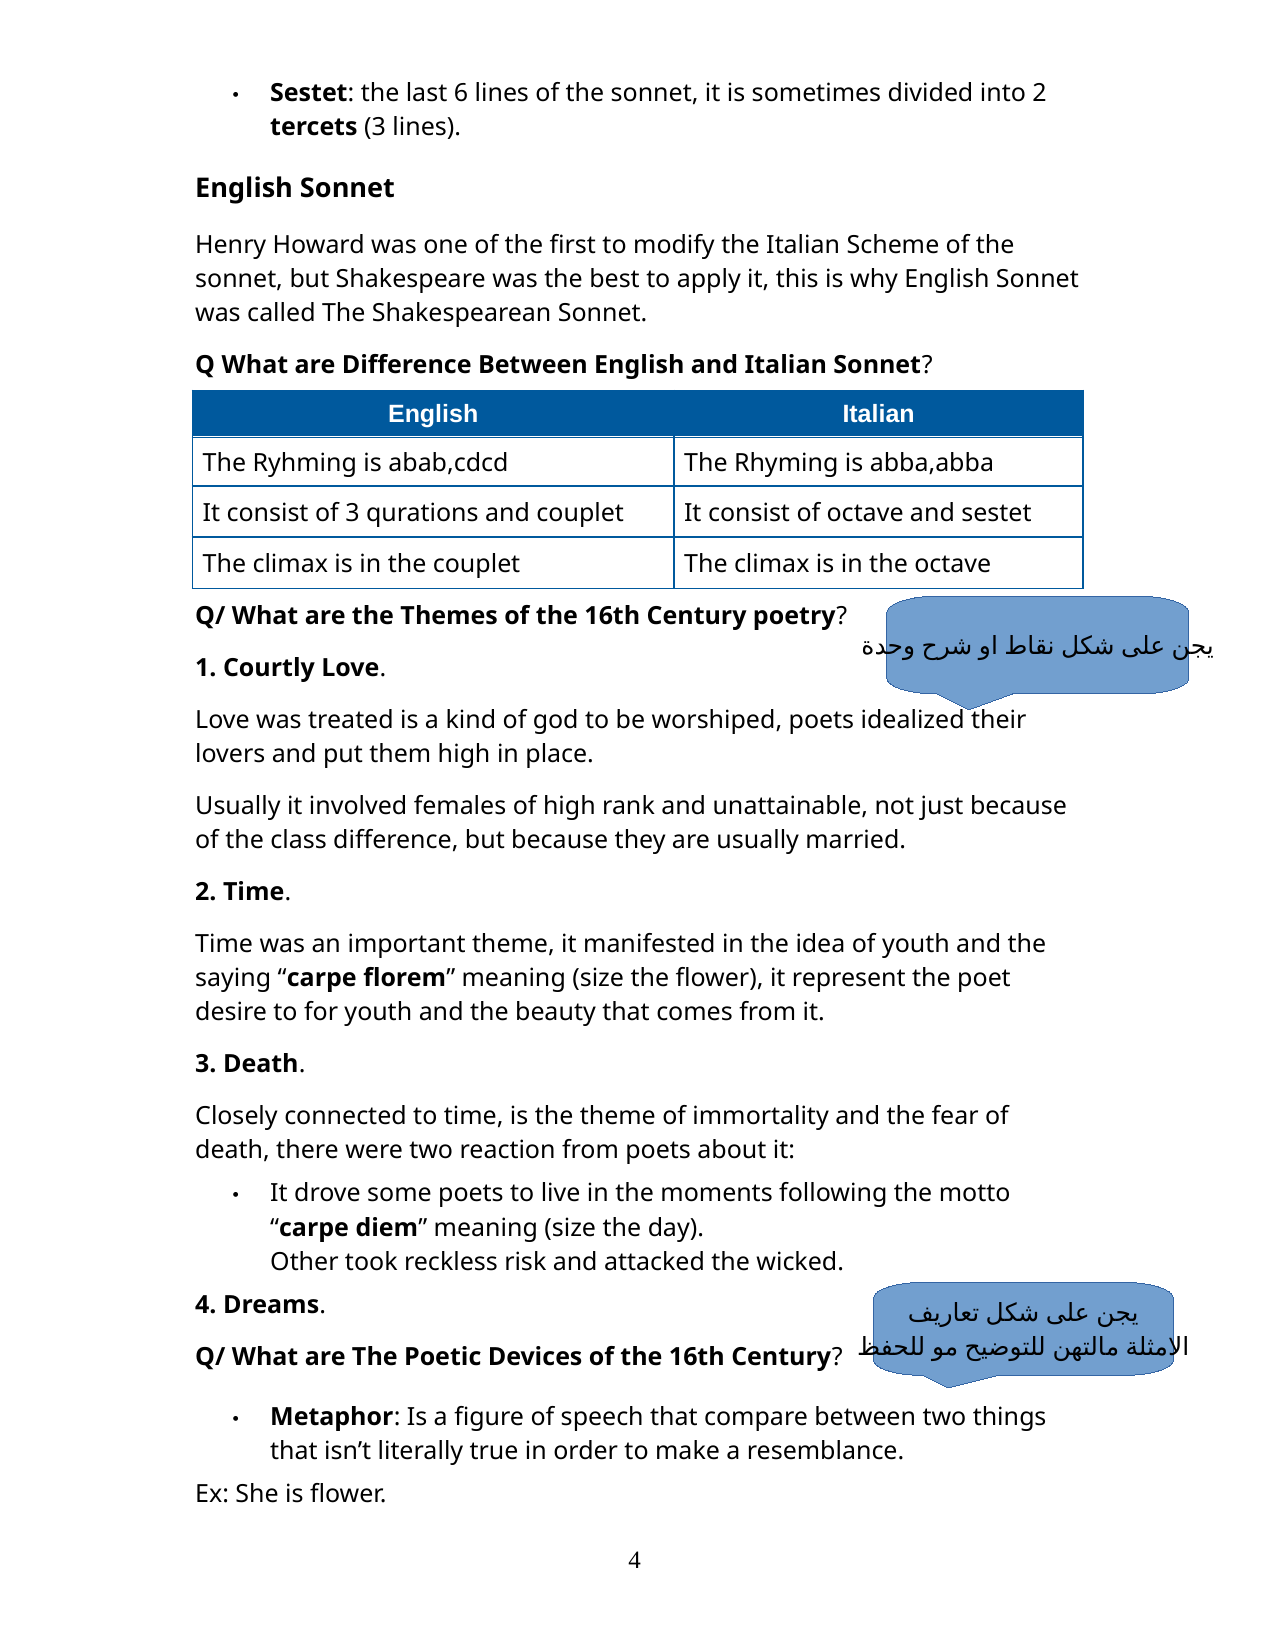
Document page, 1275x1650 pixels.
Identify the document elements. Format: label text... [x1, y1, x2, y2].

text Ex: She is flower. [195, 1475, 1080, 1509]
text Q/ What are The Poetic Devices of the 16th Century? [195, 1338, 888, 1372]
table_cell The Rhyming is abba,abba [675, 438, 1082, 485]
table_cell The Ryhming is abab,cdcd [193, 438, 673, 485]
text Closely connected to time, is the theme of immortality and the fear of death, there were two reaction from poets about it: [195, 1098, 1080, 1166]
text Time was an important theme, it manifested in the idea of youth and the saying “carpe florem” meaning (size the flower), it represent the poet desire to for youth and the beauty that comes from it. [195, 926, 1080, 1028]
list Metaphor: Is a figure of speech that compare between two things that isn’t literally true in order to make a resemblance. [232, 1398, 1080, 1466]
text 4. Dreams. [195, 1286, 888, 1320]
text Usually it involved females of high rank and unattainable, not just because of the class difference, but because they are usually married. [195, 788, 1080, 856]
table_cell The climax is in the couplet [193, 538, 673, 587]
table_header Italian [675, 391, 1082, 436]
text 1. Courtly Love. [195, 650, 889, 684]
text Henry Howard was one of the first to modify the Italian Scheme of the sonnet, but Shakespeare was the best to apply it, this is why English Sonnet was called The Shakespearean Sonnet. [195, 226, 1080, 329]
list Other took reckless risk and attacked the wicked. [232, 1243, 1080, 1277]
text 3. Death. [195, 1046, 1080, 1080]
text Love was treated is a kind of god to be worshiped, poets idealized their lovers and put them high in place. [195, 702, 1080, 770]
table_cell It consist of octave and sestet [675, 487, 1082, 536]
text Q What are Difference Between English and Italian Sonnet? [195, 347, 1080, 381]
list It drove some poets to live in the moments following the motto “carpe diem” meaning (size the day). [232, 1175, 1080, 1243]
text Q/ What are the Themes of the 16th Century poetry? [195, 598, 909, 632]
table_header English [193, 391, 673, 436]
table_cell The climax is in the octave [675, 538, 1082, 587]
list Sestet: the last 6 lines of the sonnet, it is sometimes divided into 2 tercets (3 lines). [232, 75, 1080, 143]
table_cell It consist of 3 qurations and couplet [193, 487, 673, 536]
subtitle English Sonnet [195, 168, 1080, 205]
text 2. Time. [195, 874, 1080, 908]
